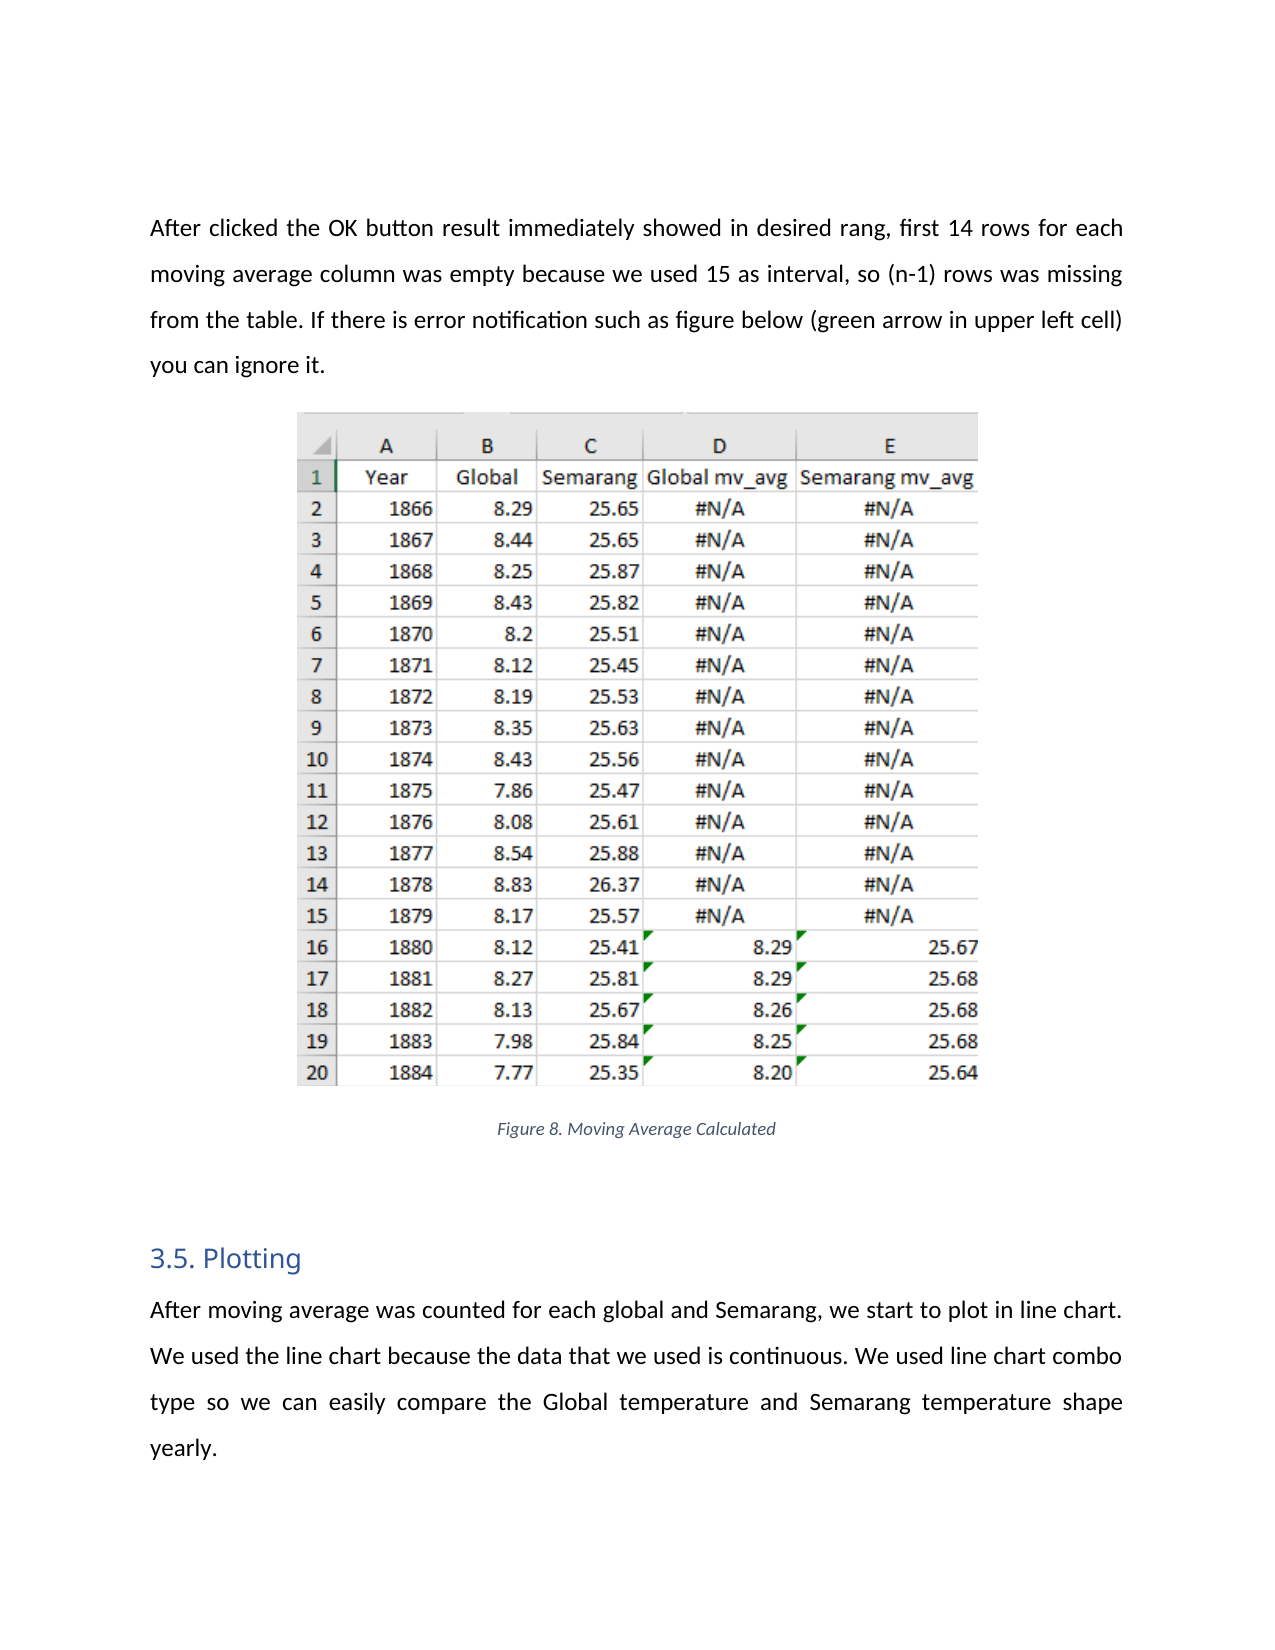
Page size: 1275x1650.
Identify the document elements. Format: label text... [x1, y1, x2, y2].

subtitle 3.5. Plotting [150, 1239, 1125, 1276]
text Figure 8. Moving Average Calculated [150, 1118, 1125, 1141]
text After moving average was counted for each global and Semarang, we start to plot in line chart. We used the line chart because the data that we used is continuous. We used line chart combo type so we can easily compare the Global temperature and Semarang temperature shape yearly. [150, 1295, 1125, 1462]
text After clicked the OK button result immediately showed in desired rang, first 14 rows for each moving average column was empty because we used 15 as interval, so (n-1) rows was missing from the table. If there is error notification such as figure below (green arrow in upper left cell) you can ignore it. [150, 212, 1125, 380]
